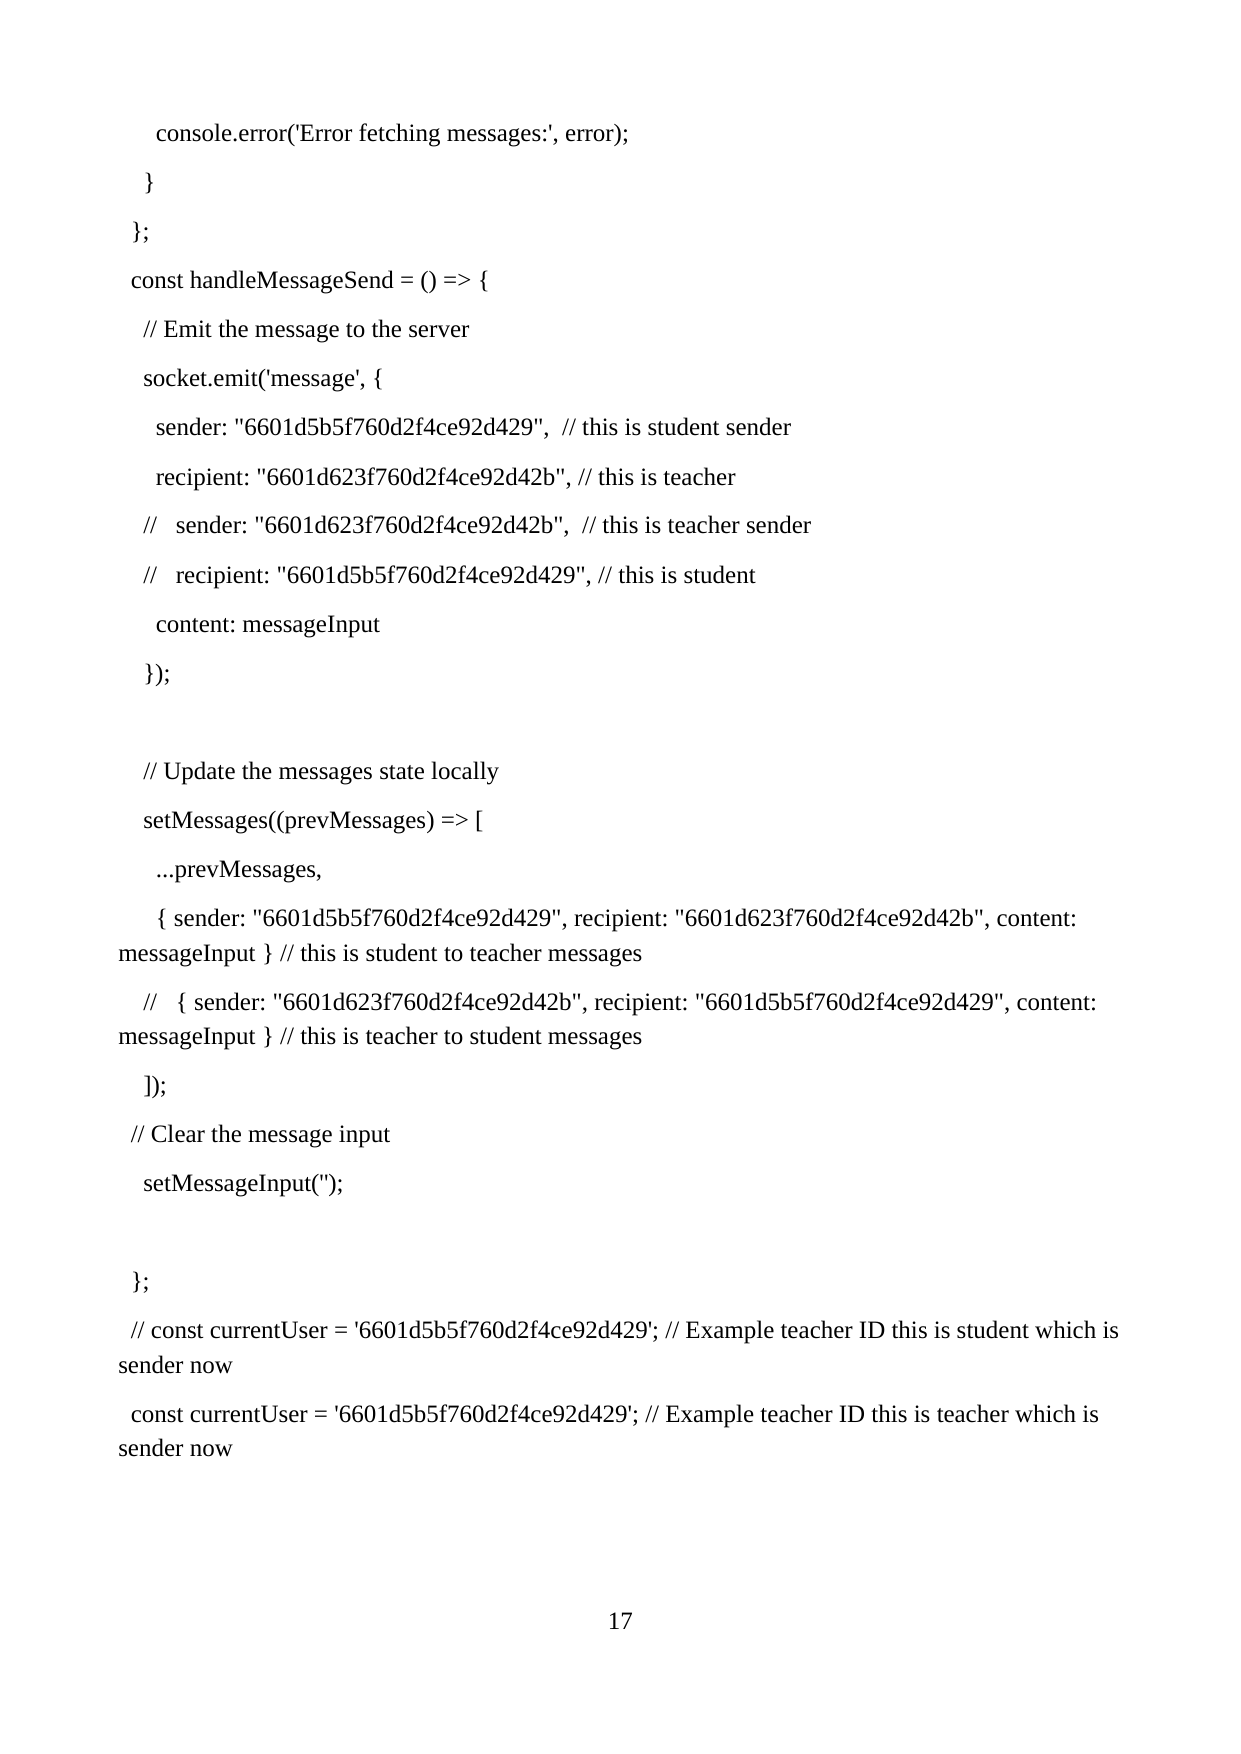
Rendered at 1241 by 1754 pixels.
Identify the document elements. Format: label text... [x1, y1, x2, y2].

text }; [118, 1266, 1122, 1295]
text // sender: "6601d623f760d2f4ce92d42b", // this is teacher sender [118, 511, 1122, 539]
text // Clear the message input [118, 1119, 1122, 1148]
text const currentUser = '6601d5b5f760d2f4ce92d429'; // Example teacher ID this is teacher which is sender now [118, 1399, 1122, 1462]
text socket.emit('message', { [118, 363, 1122, 392]
text }; [118, 216, 1122, 245]
text // { sender: "6601d623f760d2f4ce92d42b", recipient: "6601d5b5f760d2f4ce92d429", content: messageInput } // this is teacher to student messages [118, 987, 1122, 1050]
text recipient: "6601d623f760d2f4ce92d42b", // this is teacher [118, 462, 1122, 490]
text setMessageInput(''); [118, 1168, 1122, 1197]
text const handleMessageSend = () => { [118, 265, 1122, 294]
text // Update the messages state locally [118, 756, 1122, 785]
text setMessages((prevMessages) => [ [118, 805, 1122, 834]
text content: messageInput [118, 609, 1122, 637]
text // Emit the message to the server [118, 314, 1122, 343]
text // recipient: "6601d5b5f760d2f4ce92d429", // this is student [118, 560, 1122, 588]
text sender: "6601d5b5f760d2f4ce92d429", // this is student sender [118, 412, 1122, 441]
text { sender: "6601d5b5f760d2f4ce92d429", recipient: "6601d623f760d2f4ce92d42b", content: messageInput } // this is student to teacher messages [118, 903, 1122, 966]
text }); [118, 658, 1122, 687]
text // const currentUser = '6601d5b5f760d2f4ce92d429'; // Example teacher ID this is student which is sender now [118, 1316, 1122, 1379]
text ]); [118, 1070, 1122, 1099]
text console.error('Error fetching messages:', error); [118, 118, 1122, 147]
text ...prevMessages, [118, 854, 1122, 883]
text } [118, 167, 1122, 196]
